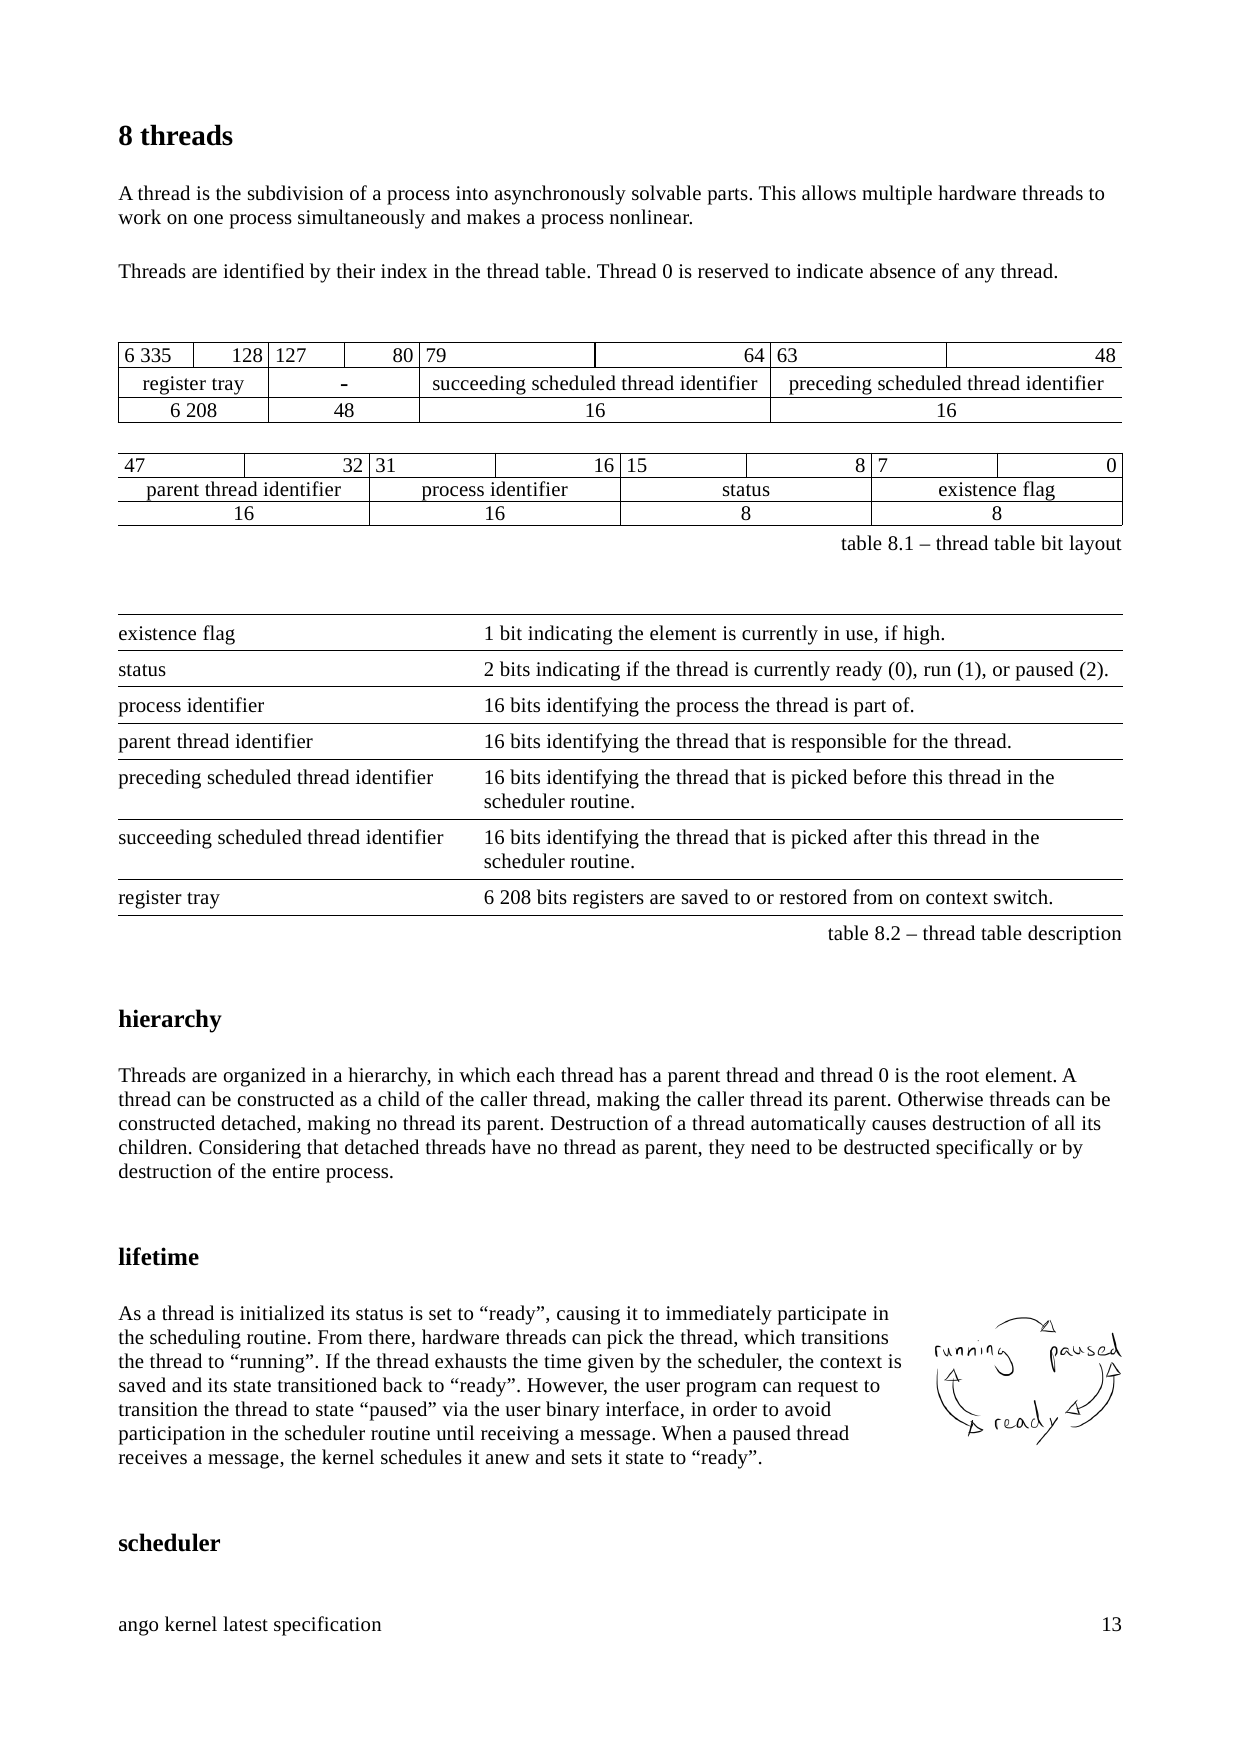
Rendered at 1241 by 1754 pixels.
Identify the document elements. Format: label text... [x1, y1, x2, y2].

table_cell 16 bits identifying the thread that is picked after this thread in the scheduler routine. [484, 820, 1123, 879]
table_header 80 [345, 343, 419, 367]
text As a thread is initialized its status is set to “ready”, causing it to immediately participate in the scheduling routine. From there, hardware threads can pick the thread, which transitions the thread to “running”. If the thread exhausts the time given by the scheduler, the context is saved and its state transitioned back to “ready”. However, the user program can request to transition the thread to state “paused” via the user binary interface, in order to avoid participation in the scheduler routine until receiving a message. When a paused thread receives a message, the kernel schedules it anew and sets it state to “ready”. [118, 1300, 1122, 1469]
table_cell 48 [269, 398, 419, 422]
table_header 7 [872, 454, 997, 477]
table_cell existence flag [872, 478, 1122, 501]
table_header 6 335 [119, 343, 193, 367]
table_header 47 [118, 454, 244, 477]
text hierarchy [118, 1004, 1122, 1033]
table_cell 16 bits identifying the thread that is responsible for the thread. [484, 724, 1123, 758]
table_cell 2 bits indicating if the thread is currently ready (0), run (1), or paused (2). [484, 651, 1123, 686]
table_cell status [621, 478, 871, 501]
table_cell 16 bits identifying the process the thread is part of. [484, 687, 1123, 722]
table_cell parent thread identifier [118, 478, 369, 501]
picture [935, 1316, 1123, 1446]
table_header 64 [596, 343, 770, 367]
table_cell 16 bits identifying the thread that is picked before this thread in the scheduler routine. [484, 760, 1123, 819]
table_header 8 [747, 454, 871, 477]
text scheduler [118, 1528, 1122, 1557]
table_header 127 [269, 343, 344, 367]
table_header 79 [420, 343, 594, 367]
text Threads are identified by their index in the thread table. Thread 0 is reserved to indicate absence of any thread. [118, 259, 1122, 283]
table_header 0 [998, 454, 1122, 477]
table_header 48 [947, 343, 1122, 367]
table_header 16 [496, 454, 620, 477]
table_header 128 [194, 343, 268, 367]
table_cell 6 208 bits registers are saved to or restored from on context switch. [484, 880, 1123, 915]
text lifetime [118, 1242, 1122, 1271]
table_cell succeeding scheduled thread identifier [420, 368, 770, 397]
table_cell 8 [872, 502, 1122, 525]
table_header 15 [621, 454, 746, 477]
table_header 63 [771, 343, 946, 367]
table_cell process identifier [370, 478, 620, 501]
table_cell 8 [621, 502, 871, 525]
table_cell preceding scheduled thread identifier [771, 368, 1122, 397]
table_cell 16 [118, 502, 369, 525]
table_cell register tray [119, 368, 268, 397]
text 8 threads [118, 118, 1122, 152]
table_cell process identifier [118, 687, 484, 722]
table_header 32 [245, 454, 369, 477]
table_cell 16 [771, 398, 1122, 422]
table_header 31 [370, 454, 495, 477]
table_header 1 bit indicating the element is currently in use, if high. [484, 615, 1123, 650]
table_cell preceding scheduled thread identifier [118, 760, 484, 819]
text Threads are organized in a hierarchy, in which each thread has a parent thread and thread 0 is the root element. A thread can be constructed as a child of the caller thread, making the caller thread its parent. Otherwise threads can be constructed detached, making no thread its parent. Destruction of a thread automatically causes destruction of all its children. Considering that detached threads have no thread as parent, they need to be destructed specifically or by destruction of the entire process. [118, 1062, 1122, 1183]
table_cell status [118, 651, 484, 686]
text table 8.1 – thread table bit layout [118, 531, 1122, 555]
table_cell 16 [420, 398, 770, 422]
table_cell register tray [118, 880, 484, 915]
text table 8.2 – thread table description [118, 921, 1122, 945]
table_cell 6 208 [119, 398, 268, 422]
table_cell - [269, 368, 419, 397]
table_cell succeeding scheduled thread identifier [118, 820, 484, 879]
table_cell 16 [370, 502, 620, 525]
table_cell parent thread identifier [118, 724, 484, 758]
table_header existence flag [118, 615, 484, 650]
text A thread is the subdivision of a process into asynchronously solvable parts. This allows multiple hardware threads to work on one process simultaneously and makes a process nonlinear. [118, 181, 1122, 229]
